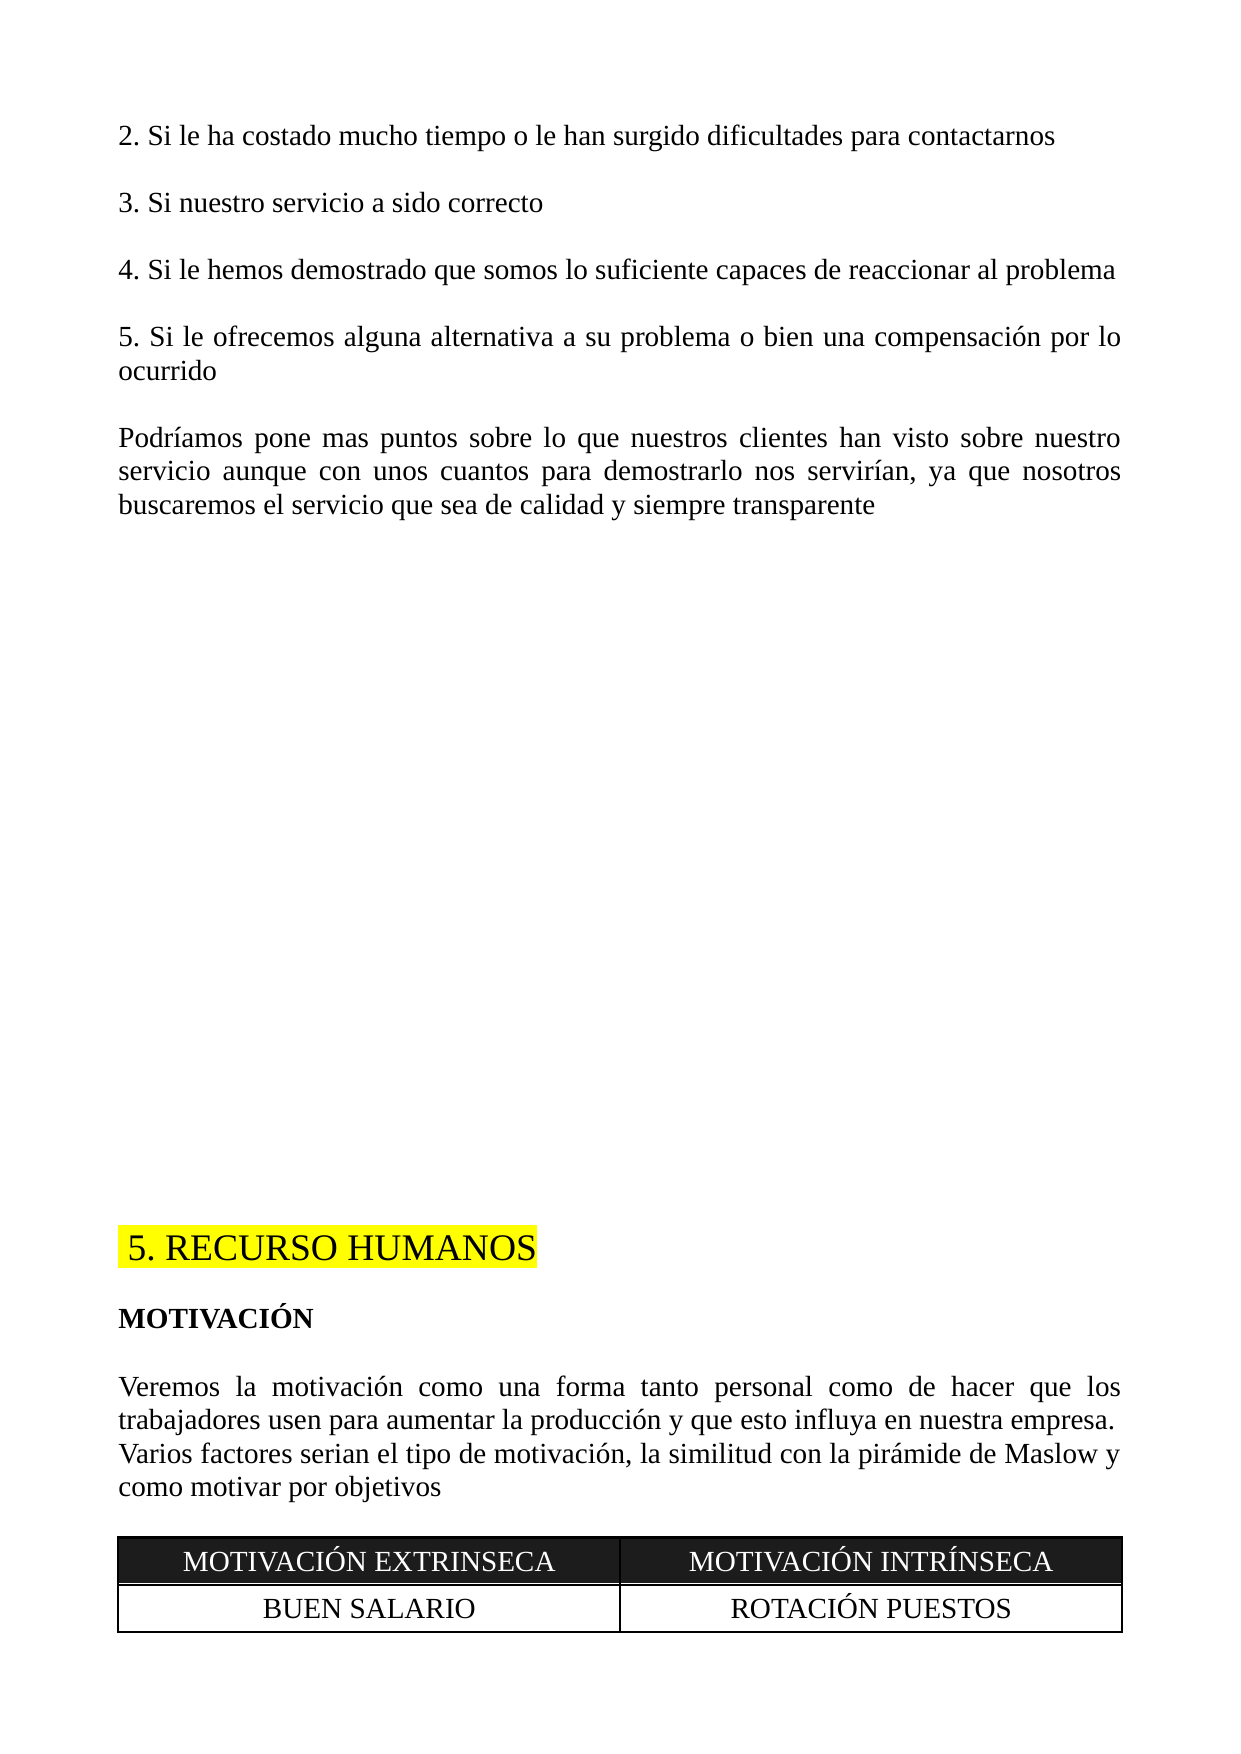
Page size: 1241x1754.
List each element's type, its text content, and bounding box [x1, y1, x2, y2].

text Varios factores serian el tipo de motivación, la similitud con la pirámide de Maslow y como motivar por objetivos [118, 1436, 1122, 1503]
table_header MOTIVACIÓN EXTRINSECA [119, 1539, 619, 1583]
text 2. Si le ha costado mucho tiempo o le han surgido dificultades para contactarnos [118, 118, 1122, 152]
table_cell BUEN SALARIO [119, 1586, 619, 1631]
table_header MOTIVACIÓN INTRÍNSECA [621, 1539, 1121, 1583]
text Podríamos pone mas puntos sobre lo que nuestros clientes han visto sobre nuestro servicio aunque con unos cuantos para demostrarlo nos servirían, ya que nosotros buscaremos el servicio que sea de calidad y siempre transparente [118, 420, 1122, 521]
text Veremos la motivación como una forma tanto personal como de hacer que los trabajadores usen para aumentar la producción y que esto influya en nuestra empresa. [118, 1369, 1122, 1436]
table_cell ROTACIÓN PUESTOS [621, 1586, 1121, 1631]
text 4. Si le hemos demostrado que somos lo suficiente capaces de reaccionar al problema [118, 252, 1122, 286]
text MOTIVACIÓN [118, 1302, 1122, 1369]
text 5. RECURSO HUMANOS [118, 1225, 1122, 1268]
text 5. Si le ofrecemos alguna alternativa a su problema o bien una compensación por lo ocurrido [118, 319, 1122, 386]
text 3. Si nuestro servicio a sido correcto [118, 185, 1122, 219]
